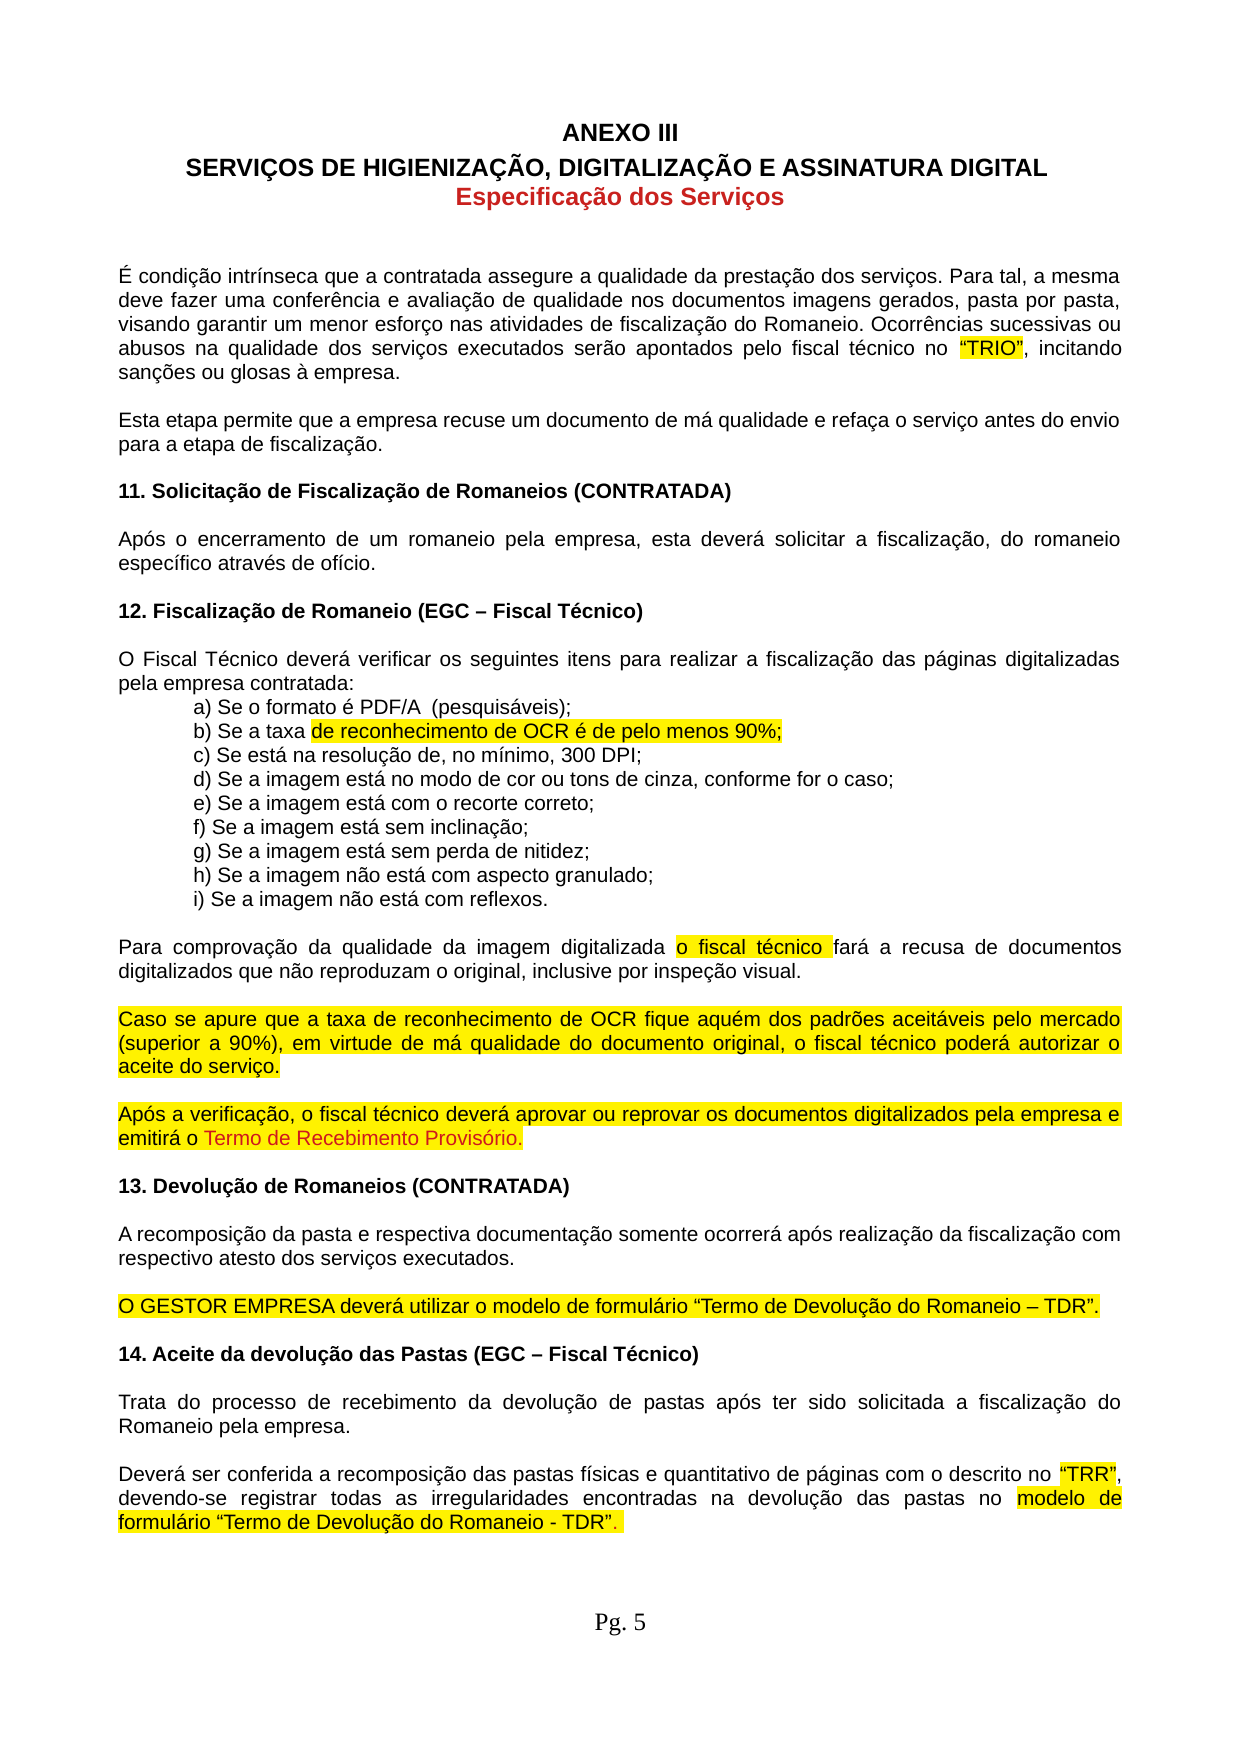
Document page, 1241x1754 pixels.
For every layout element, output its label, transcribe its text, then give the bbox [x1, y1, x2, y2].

text Deverá ser conferida a recomposição das pastas físicas e quantitativo de páginas com o descrito no “TRR”, devendo-se registrar todas as irregularidades encontradas na devolução das pastas no modelo de formulário “Termo de Devolução do Romaneio - TDR”. [118, 1462, 1122, 1533]
text f) Se a imagem está sem inclinação; [193, 815, 1122, 839]
text Esta etapa permite que a empresa recuse um documento de má qualidade e refaça o serviço antes do envio para a etapa de fiscalização. [118, 407, 1122, 455]
text b) Se a taxa de reconhecimento de OCR é de pelo menos 90%; [193, 719, 1122, 743]
text O GESTOR EMPRESA deverá utilizar o modelo de formulário “Termo de Devolução do Romaneio – TDR”. [118, 1294, 1122, 1318]
text h) Se a imagem não está com aspecto granulado; [193, 863, 1122, 887]
text É condição intrínseca que a contratada assegure a qualidade da prestação dos serviços. Para tal, a mesma deve fazer uma conferência e avaliação de qualidade nos documentos imagens gerados, pasta por pasta, visando garantir um menor esforço nas atividades de fiscalização do Romaneio. Ocorrências sucessivas ou abusos na qualidade dos serviços executados serão apontados pelo fiscal técnico no “TRIO”, incitando sanções ou glosas à empresa. [118, 264, 1122, 383]
text 13. Devolução de Romaneios (CONTRATADA) [118, 1174, 1122, 1198]
text Após a verificação, o fiscal técnico deverá aprovar ou reprovar os documentos digitalizados pela empresa e emitirá o Termo de Recebimento Provisório. [118, 1102, 1122, 1150]
text Trata do processo de recebimento da devolução de pastas após ter sido solicitada a fiscalização do Romaneio pela empresa. [118, 1390, 1122, 1438]
text e) Se a imagem está com o recorte correto; [193, 791, 1122, 815]
text Para comprovação da qualidade da imagem digitalizada o fiscal técnico fará a recusa de documentos digitalizados que não reproduzam o original, inclusive por inspeção visual. [118, 934, 1122, 982]
text d) Se a imagem está no modo de cor ou tons de cinza, conforme for o caso; [193, 767, 1122, 791]
text 12. Fiscalização de Romaneio (EGC – Fiscal Técnico) [118, 599, 1122, 623]
text a) Se o formato é PDF/A (pesquisáveis); [193, 695, 1122, 719]
text O Fiscal Técnico deverá verificar os seguintes itens para realizar a fiscalização das páginas digitalizadas pela empresa contratada: [118, 647, 1122, 695]
text Após o encerramento de um romaneio pela empresa, esta deverá solicitar a fiscalização, do romaneio específico através de ofício. [118, 527, 1122, 575]
text Caso se apure que a taxa de reconhecimento de OCR fique aquém dos padrões aceitáveis pelo mercado (superior a 90%), em virtude de má qualidade do documento original, o fiscal técnico poderá autorizar o aceite do serviço. [118, 1006, 1122, 1078]
text c) Se está na resolução de, no mínimo, 300 DPI; [193, 743, 1122, 767]
text A recomposição da pasta e respectiva documentação somente ocorrerá após realização da fiscalização com respectivo atesto dos serviços executados. [118, 1222, 1122, 1270]
text g) Se a imagem está sem perda de nitidez; [193, 839, 1122, 863]
text i) Se a imagem não está com reflexos. [193, 887, 1122, 911]
text 14. Aceite da devolução das Pastas (EGC – Fiscal Técnico) [118, 1342, 1122, 1366]
text 11. Solicitação de Fiscalização de Romaneios (CONTRATADA) [118, 479, 1122, 503]
